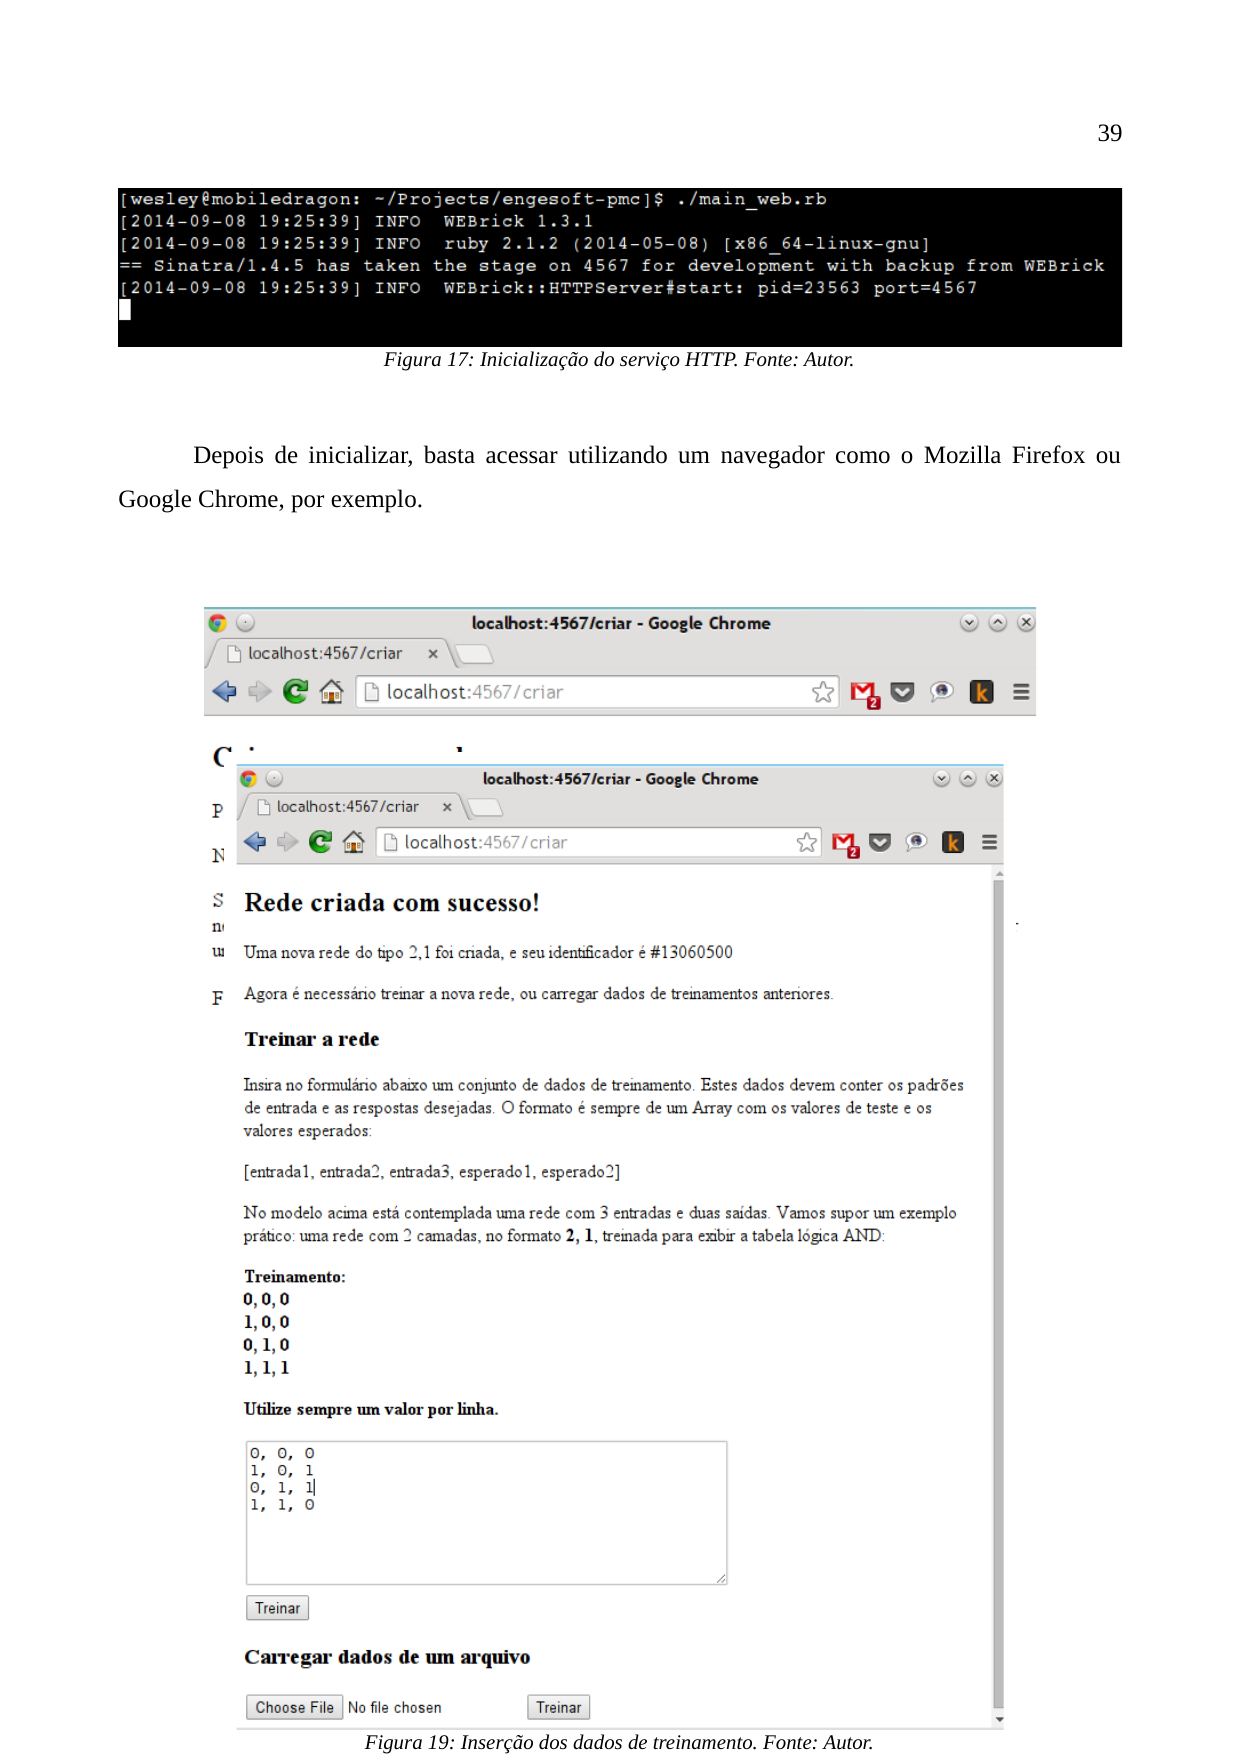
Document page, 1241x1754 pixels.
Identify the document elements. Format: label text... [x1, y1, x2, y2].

text Depois de inicializar, basta acessar utilizando um navegador como o Mozilla Firefox ou Google Chrome, por exemplo. [118, 441, 1122, 512]
picture [204, 607, 1037, 1181]
picture [236, 764, 1004, 1730]
picture [118, 188, 1123, 347]
text Figura 17: Inicialização do serviço HTTP. Fonte: Autor. [118, 347, 1122, 371]
text Figura 18: Tela inicial de criação de rede. Fonte: Autor. [202, 607, 224, 1205]
text Figura 18: Tela inicial de criação de rede. Fonte: Autor. [1016, 607, 1038, 1205]
text Figura 19: Inserção dos dados de treinamento. Fonte: Autor. [224, 764, 1016, 1754]
